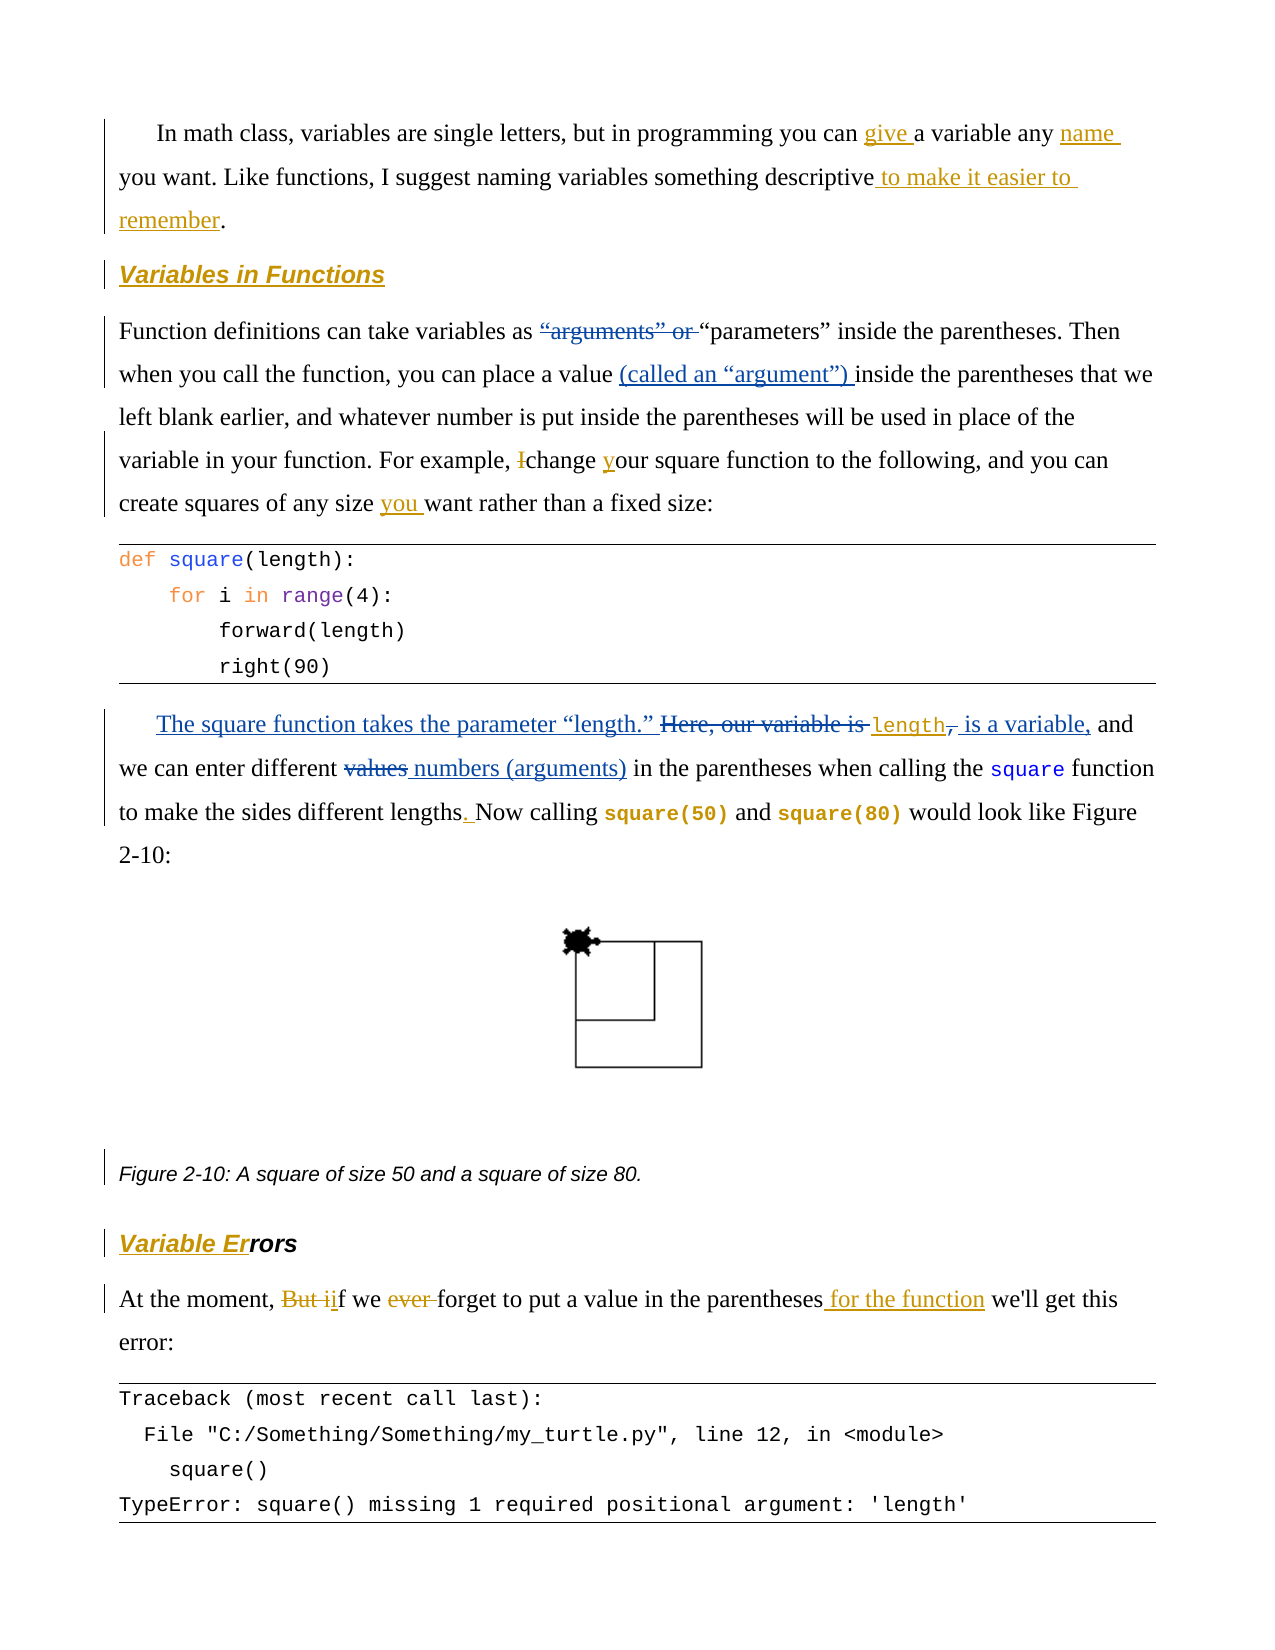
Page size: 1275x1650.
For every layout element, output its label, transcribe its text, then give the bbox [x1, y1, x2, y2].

picture [503, 883, 772, 1150]
text The square function takes the parameter “length.” length is a variable, and we can enter different numbers (arguments) in the parentheses when calling the square function to make the sides different lengths. Now calling square(50) and square(80) would look like Figure 2-10: [118, 709, 1156, 869]
text In math class, variables are single letters, but in programming you can give a variable any name you want. Like functions, I suggest naming variables something descriptive to make it easier to remember. [118, 118, 1156, 233]
text for i in range(4): [118, 585, 1156, 608]
text Figure 2-10: A square of size 50 and a square of size 80. [118, 896, 1156, 1185]
text forward(length) [118, 620, 1156, 644]
text Variables in Functions [118, 260, 1156, 289]
text Function definitions can take variables as “parameters” inside the parentheses. Then when you call the function, you can place a value (called an “argument”) inside the parentheses that we left blank earlier, and whatever number is put inside the parentheses will be used in place of the variable in your function. For example, change your square function to the following, and you can create squares of any size you want rather than a fixed size: [118, 316, 1156, 517]
text TypeError: square() missing 1 required positional argument: 'length' [118, 1494, 1156, 1523]
text Variable Errors [118, 1228, 1156, 1257]
text square() [118, 1459, 1156, 1483]
text right(90) [118, 656, 1156, 684]
text At the moment, if we forget to put a value in the parentheses for the function we'll get this error: [118, 1284, 1156, 1356]
text def square(length): [118, 545, 1156, 573]
text File "C:/Something/Something/my_turtle.py", line 12, in <module> [118, 1423, 1156, 1447]
text Traceback (most recent call last): [118, 1384, 1156, 1412]
